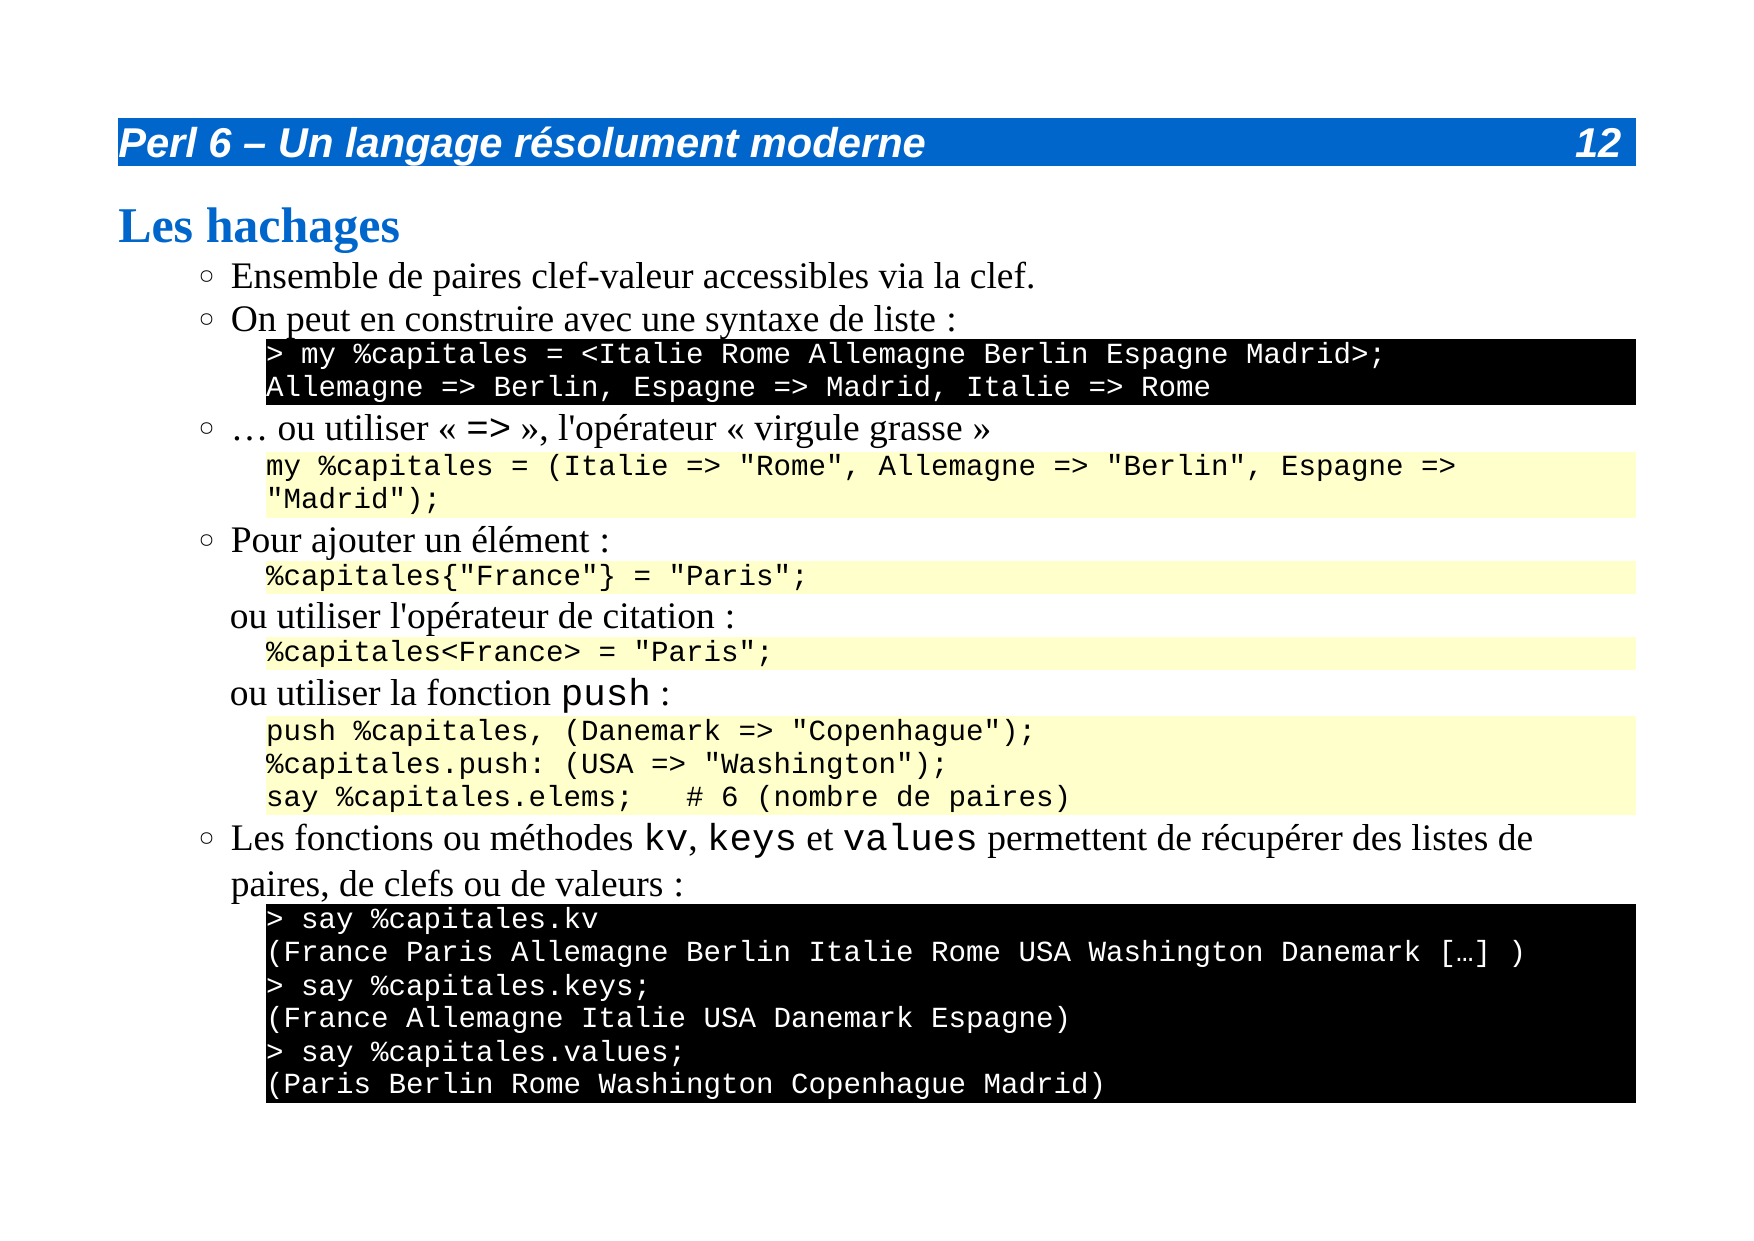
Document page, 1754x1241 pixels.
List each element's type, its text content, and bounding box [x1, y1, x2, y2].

text > say %capitales.keys; [266, 971, 1636, 1004]
text (Paris Berlin Rome Washington Copenhague Madrid) [266, 1070, 1636, 1103]
text my %capitales = (Italie => "Rome", Allemagne => "Berlin", Espagne => "Madrid"); [266, 452, 1636, 518]
text Allemagne => Berlin, Espagne => Madrid, Italie => Rome [266, 372, 1636, 405]
text > my %capitales = <Italie Rome Allemagne Berlin Espagne Madrid>; [266, 339, 1636, 372]
text Les hachages [118, 196, 1636, 253]
text %capitales.push: (USA => "Washington"); [266, 749, 1636, 782]
text ou utiliser la fonction push : [192, 670, 1636, 716]
list Les fonctions ou méthodes kv, keys et values permettent de récupérer des listes de paires, de clefs ou de valeurs : [193, 815, 1636, 904]
text %capitales<France> = "Paris"; [266, 637, 1636, 670]
list … ou utiliser « => », l'opérateur « virgule grasse » [193, 405, 1636, 452]
text push %capitales, (Danemark => "Copenhague"); [266, 716, 1636, 749]
list On peut en construire avec une syntaxe de liste : [193, 296, 1636, 339]
text %capitales{"France"} = "Paris"; [266, 561, 1636, 594]
text ou utiliser l'opérateur de citation : [192, 594, 1636, 637]
list Ensemble de paires clef-valeur accessibles via la clef. [193, 253, 1636, 296]
text (France Allemagne Italie USA Danemark Espagne) [266, 1004, 1636, 1037]
text (France Paris Allemagne Berlin Italie Rome USA Washington Danemark […] ) [266, 938, 1636, 971]
text > say %capitales.kv [266, 904, 1636, 938]
text say %capitales.elems; # 6 (nombre de paires) [266, 782, 1636, 815]
text > say %capitales.values; [266, 1037, 1636, 1070]
list Pour ajouter un élément : [193, 518, 1636, 561]
